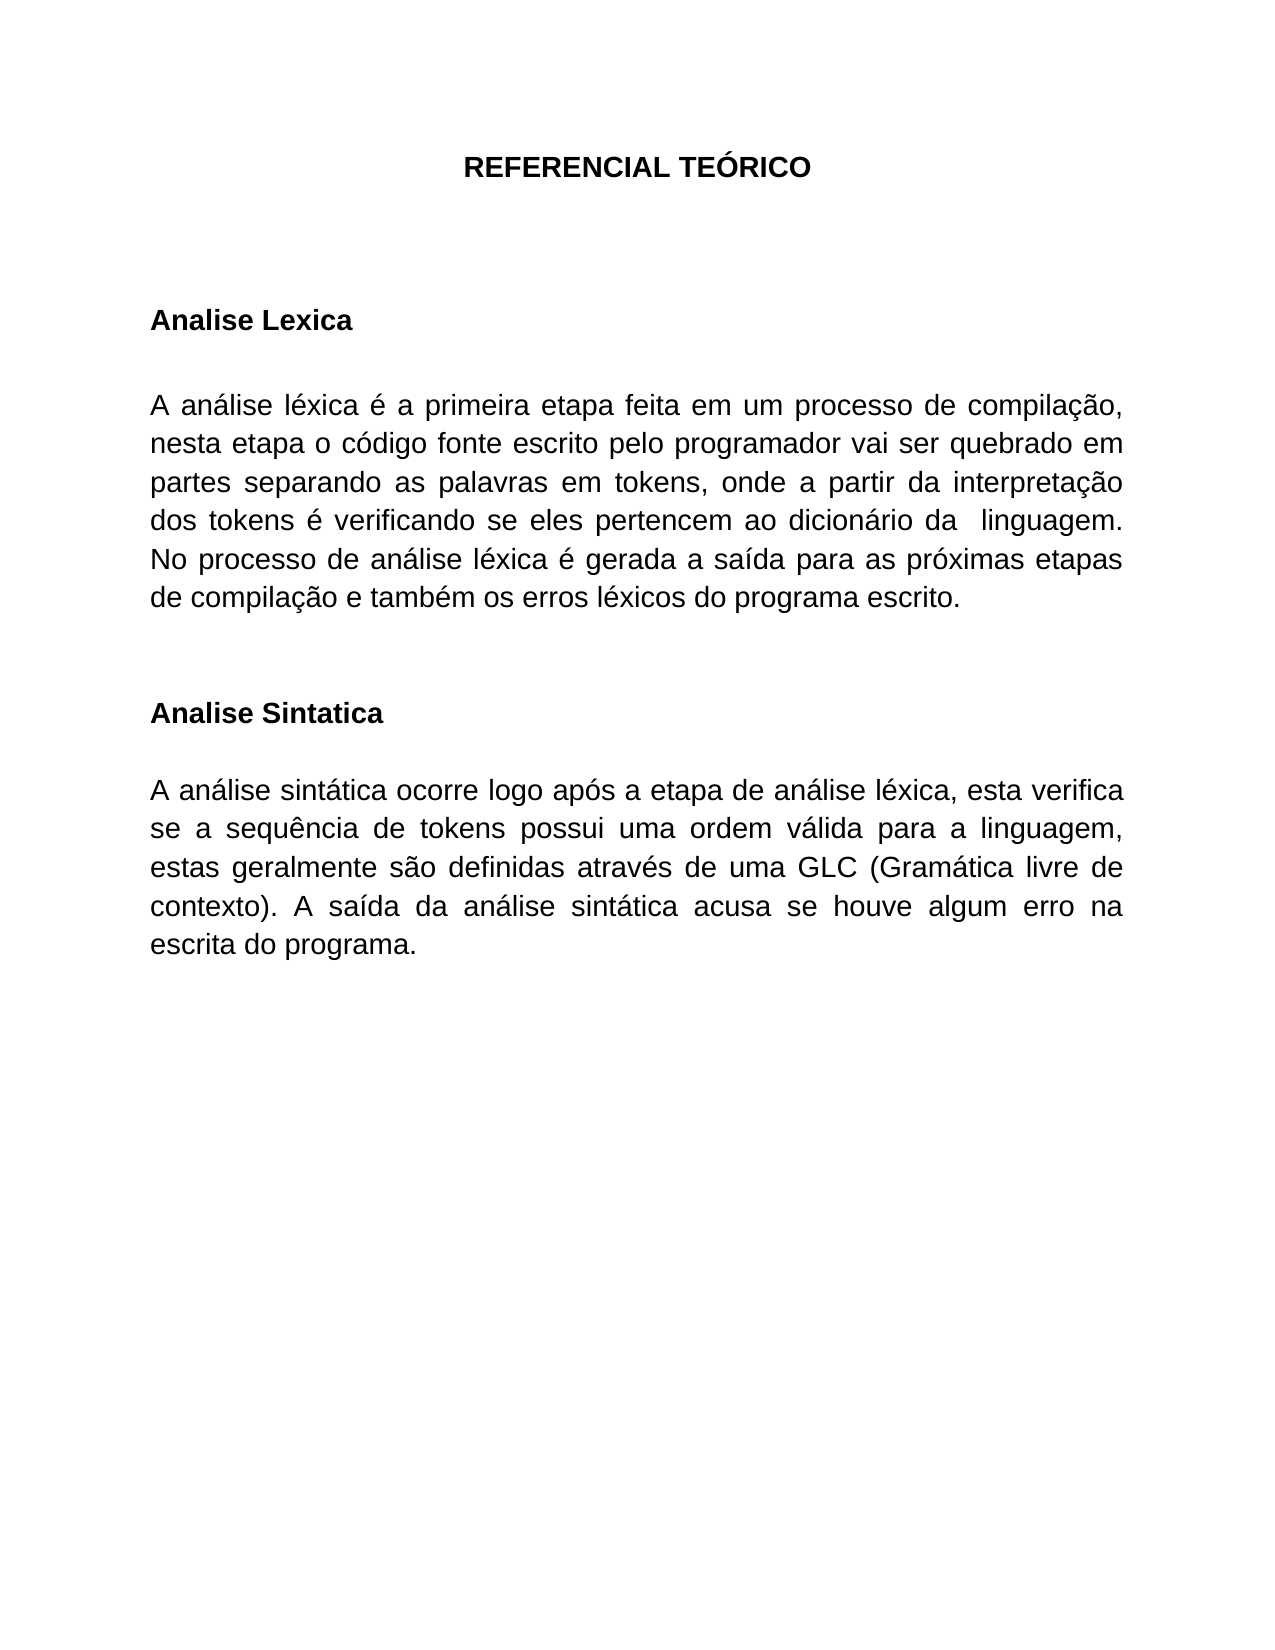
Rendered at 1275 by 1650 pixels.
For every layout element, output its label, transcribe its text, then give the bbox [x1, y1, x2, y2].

subtitle Analise Lexica [150, 264, 1125, 337]
text A análise sintática ocorre logo após a etapa de análise léxica, esta verifica se a sequência de tokens possui uma ordem válida para a linguagem, estas geralmente são definidas através de uma GLC (Gramática livre de contexto). A saída da análise sintática acusa se houve algum erro na escrita do programa. [150, 773, 1125, 961]
text A análise léxica é a primeira etapa feita em um processo de compilação, nesta etapa o código fonte escrito pelo programador vai ser quebrado em partes separando as palavras em tokens, onde a partir da interpretação dos tokens é verificando se eles pertencem ao dicionário da linguagem. No processo de análise léxica é gerada a saída para as próximas etapas de compilação e também os erros léxicos do programa escrito. [150, 388, 1125, 614]
text Analise Sintatica [150, 696, 1125, 729]
text REFERENCIAL TEÓRICO [150, 150, 1125, 183]
